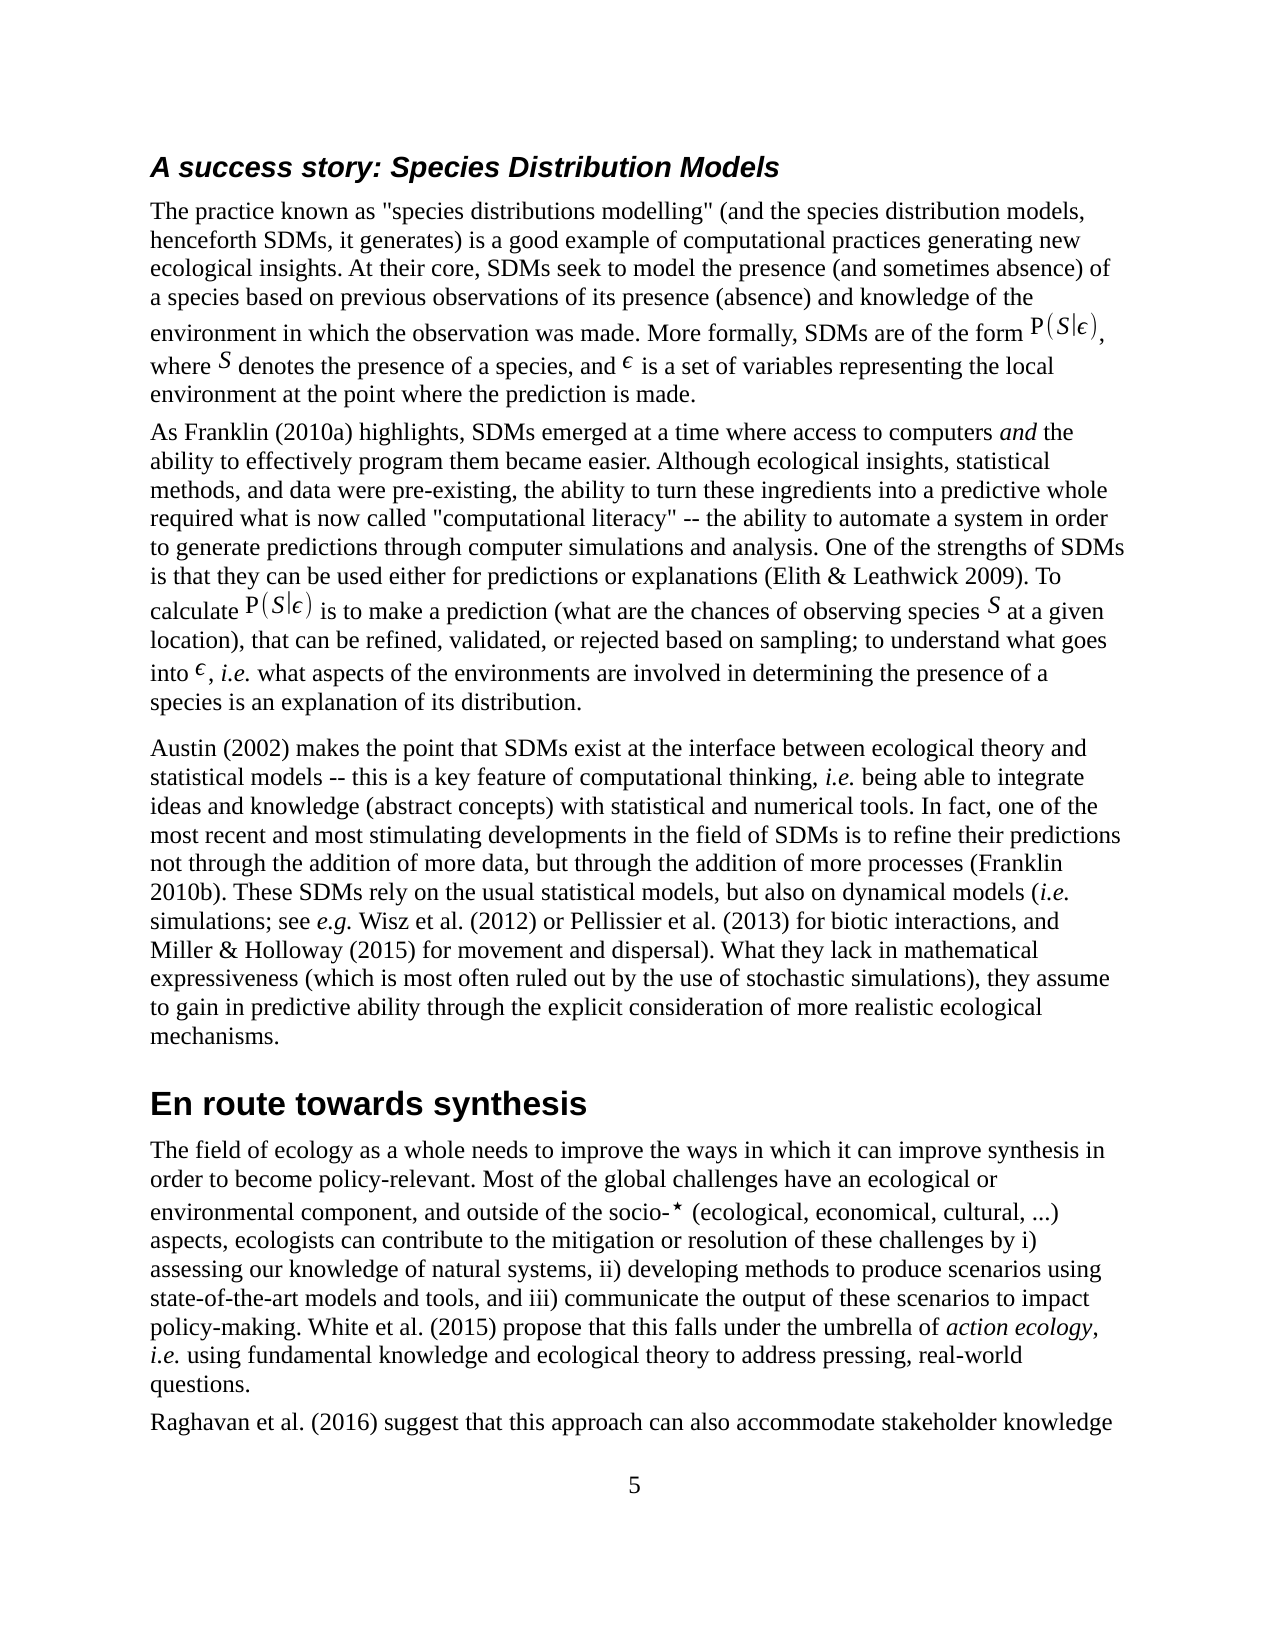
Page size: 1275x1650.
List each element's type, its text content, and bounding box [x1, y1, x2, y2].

text The field of ecology as a whole needs to improve the ways in which it can improve synthesis in order to become policy-relevant. Most of the global challenges have an ecological or environmental component, and outside of the socio- (ecological, economical, cultural, ...) aspects, ecologists can contribute to the mitigation or resolution of these challenges by i) assessing our knowledge of natural systems, ii) developing methods to produce scenarios using state-of-the-art models and tools, and iii) communicate the output of these scenarios to impact policy-making. White et al. (2015) propose that this falls under the umbrella of action ecology, i.e. using fundamental knowledge and ecological theory to address pressing, real-world questions. [150, 1135, 1125, 1398]
text The practice known as "species distributions modelling" (and the species distribution models, henceforth SDMs, it generates) is a good example of computational practices generating new ecological insights. At their core, SDMs seek to model the presence (and sometimes absence) of a species based on previous observations of its presence (absence) and knowledge of the environment in which the observation was made. More formally, SDMs are of the form , where denotes the presence of a species, and is a set of variables representing the local environment at the point where the prediction is made. [150, 196, 1125, 408]
text Austin (2002) makes the point that SDMs exist at the interface between ecological theory and statistical models -- this is a key feature of computational thinking, i.e. being able to integrate ideas and knowledge (abstract concepts) with statistical and numerical tools. In fact, one of the most recent and most stimulating developments in the field of SDMs is to refine their predictions not through the addition of more data, but through the addition of more processes (Franklin 2010b). These SDMs rely on the usual statistical models, but also on dynamical models (i.e. simulations; see e.g. Wisz et al. (2012) or Pellissier et al. (2013) for biotic interactions, and Miller & Holloway (2015) for movement and dispersal). What they lack in mathematical expressiveness (which is most often ruled out by the use of stochastic simulations), they assume to gain in predictive ability through the explicit consideration of more realistic ecological mechanisms. [150, 733, 1125, 1050]
text Raghavan et al. (2016) suggest that this approach can also accommodate stakeholder knowledge [150, 1407, 1125, 1436]
subtitle En route towards synthesis [150, 1084, 1125, 1122]
text As Franklin (2010a) highlights, SDMs emerged at a time where access to computers and the ability to effectively program them became easier. Although ecological insights, statistical methods, and data were pre-existing, the ability to turn these ingredients into a predictive whole required what is now called "computational literacy" -- the ability to automate a system in order to generate predictions through computer simulations and analysis. One of the strengths of SDMs is that they can be used either for predictions or explanations (Elith & Leathwick 2009). To calculate is to make a prediction (what are the chances of observing species at a given location), that can be refined, validated, or rejected based on sampling; to understand what goes into , i.e. what aspects of the environments are involved in determining the presence of a species is an explanation of its distribution. [150, 417, 1125, 716]
subtitle A success story: Species Distribution Models [150, 150, 1125, 183]
